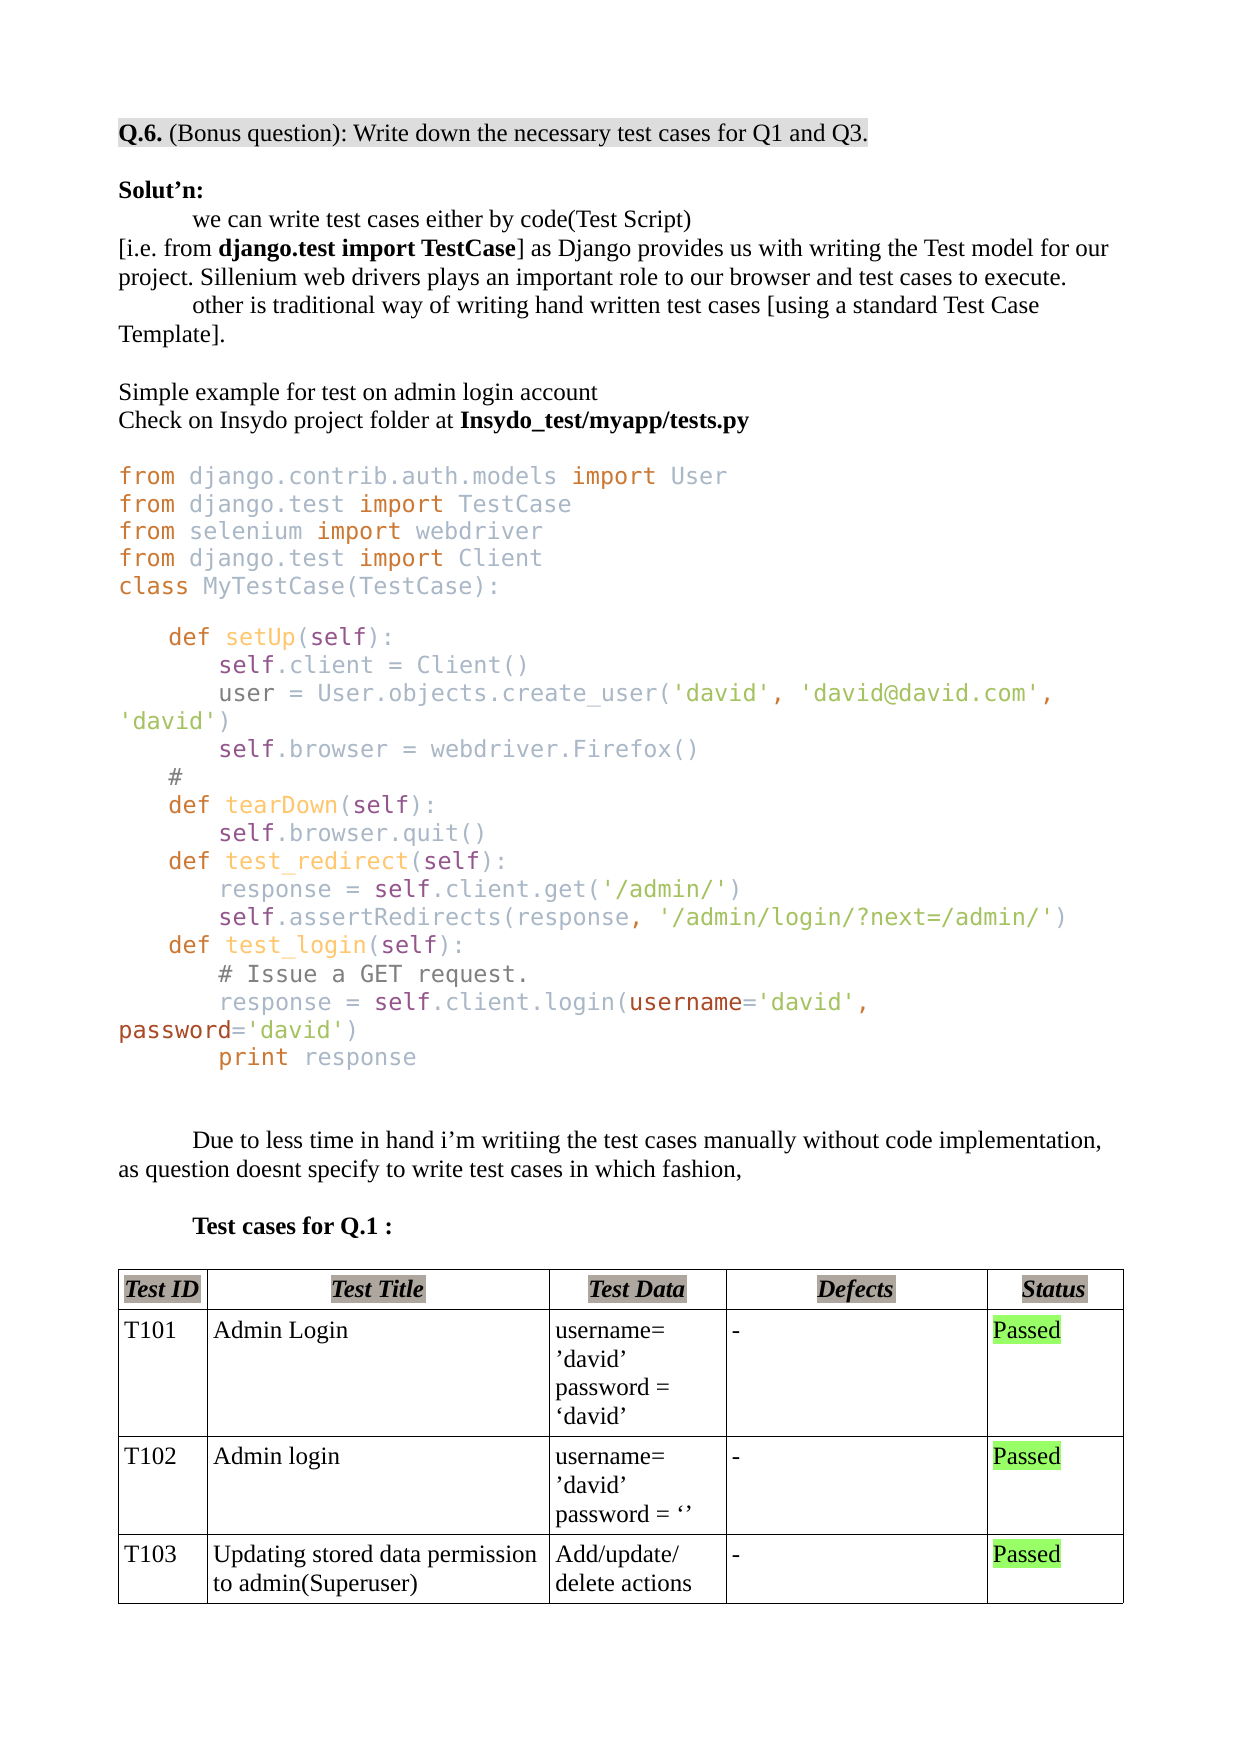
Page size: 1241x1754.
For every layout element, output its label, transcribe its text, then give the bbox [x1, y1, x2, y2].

table_cell - [727, 1310, 987, 1436]
table_header Test Data [550, 1270, 726, 1309]
text Check on Insydo project folder at Insydo_test/myapp/tests.py [118, 406, 1122, 434]
table_header T103 [119, 1535, 207, 1603]
text def test_login(self): [118, 932, 1122, 960]
table_cell T101 [119, 1310, 207, 1436]
text self.browser.quit() [118, 819, 1122, 848]
text print response [118, 1044, 1122, 1072]
table_cell username= ’david’ password = ‘’ [550, 1437, 726, 1533]
text Q.6. (Bonus question): Write down the necessary test cases for Q1 and Q3. [118, 118, 1122, 147]
table_cell Passed [988, 1437, 1123, 1533]
text from django.contrib.auth.models import User [118, 463, 1122, 490]
table_cell Admin login [208, 1437, 549, 1533]
text class MyTestCase(TestCase): [118, 572, 1122, 600]
table_cell T102 [119, 1437, 207, 1533]
text # [118, 763, 1122, 791]
text from django.test import Client [118, 545, 1122, 572]
text Solut’n: [118, 176, 1122, 204]
table_header Test Title [208, 1270, 549, 1309]
table_cell username= ’david’ password = ‘david’ [550, 1310, 726, 1436]
text from selenium import webdriver [118, 517, 1122, 545]
text def tearDown(self): [118, 791, 1122, 819]
text from django.test import TestCase [118, 490, 1122, 517]
table_header Passed [988, 1535, 1123, 1603]
text [i.e. from django.test import TestCase] as Django provides us with writing the Test model for our project. Sillenium web drivers plays an important role to our browser and test cases to execute. [118, 233, 1122, 291]
text self.client = Client() [118, 651, 1122, 679]
text as question doesnt specify to write test cases in which fashion, [118, 1154, 1122, 1182]
text Simple example for test on admin login account [118, 377, 1122, 406]
text we can write test cases either by code(Test Script) [118, 204, 1122, 233]
text response = self.client.login(username='david', password='david') [118, 988, 1122, 1044]
text user = User.objects.create_user('david', 'david@david.com', 'david') [118, 679, 1122, 735]
table_header Defects [727, 1270, 987, 1309]
text def setUp(self): [118, 623, 1122, 651]
text self.assertRedirects(response, '/admin/login/?next=/admin/') [118, 904, 1122, 932]
text response = self.client.get('/admin/') [118, 876, 1122, 904]
table_header Add/update/delete actions [550, 1535, 726, 1603]
text other is traditional way of writing hand written test cases [using a standard Test Case Template]. [118, 291, 1122, 348]
text # Issue a GET request. [118, 960, 1122, 988]
table_header - [727, 1535, 987, 1603]
table_cell - [727, 1437, 987, 1533]
table_header Status [988, 1270, 1123, 1309]
text Test cases for Q.1 : [118, 1211, 1122, 1240]
text self.browser = webdriver.Firefox() [118, 735, 1122, 763]
table_header Test ID [119, 1270, 207, 1309]
table_header Updating stored data permission to admin(Superuser) [208, 1535, 549, 1603]
table_cell Passed [988, 1310, 1123, 1436]
table_cell Admin Login [208, 1310, 549, 1436]
text Due to less time in hand i’m writiing the test cases manually without code implementation, [118, 1125, 1122, 1154]
text def test_redirect(self): [118, 848, 1122, 876]
